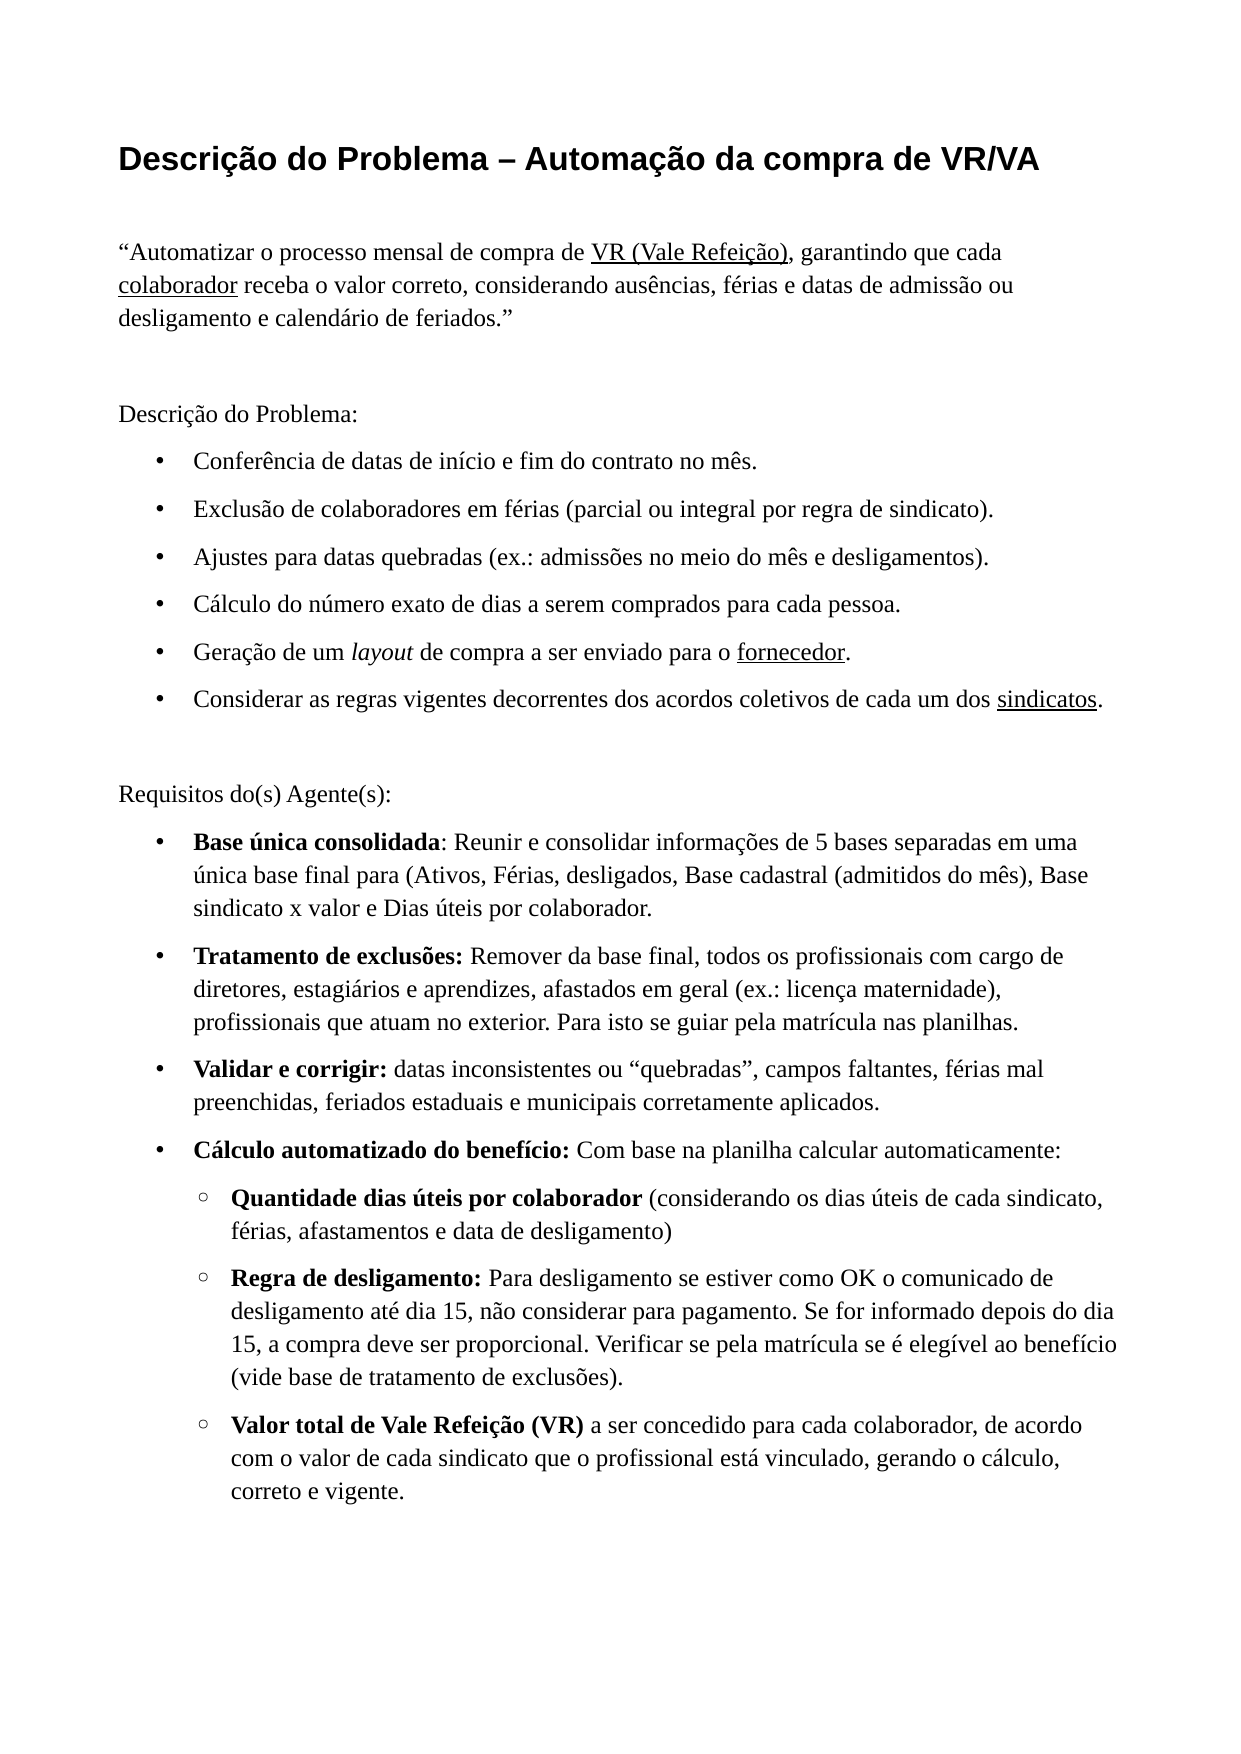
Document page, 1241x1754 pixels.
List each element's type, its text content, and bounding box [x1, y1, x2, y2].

text “Automatizar o processo mensal de compra de VR (Vale Refeição), garantindo que cada colaborador receba o valor correto, considerando ausências, férias e datas de admissão ou desligamento e calendário de feriados.” [118, 237, 1122, 332]
list Tratamento de exclusões: Remover da base final, todos os profissionais com cargo de diretores, estagiários e aprendizes, afastados em geral (ex.: licença maternidade), profissionais que atuam no exterior. Para isto se guiar pela matrícula nas planilhas. [156, 941, 1122, 1036]
list Cálculo do número exato de dias a serem comprados para cada pessoa. [156, 589, 1122, 618]
list Exclusão de colaboradores em férias (parcial ou integral por regra de sindicato). [156, 494, 1122, 523]
subtitle Descrição do Problema – Automação da compra de VR/VA [118, 139, 1122, 177]
list Conferência de datas de início e fim do contrato no mês. [156, 446, 1122, 475]
list Validar e corrigir: datas inconsistentes ou “quebradas”, campos faltantes, férias mal preenchidas, feriados estaduais e municipais corretamente aplicados. [156, 1054, 1122, 1116]
list Quantidade dias úteis por colaborador (considerando os dias úteis de cada sindicato, férias, afastamentos e data de desligamento) [193, 1183, 1122, 1244]
list Cálculo automatizado do benefício: Com base na planilha calcular automaticamente: [156, 1135, 1122, 1164]
text Requisitos do(s) Agente(s): [118, 779, 1122, 808]
list Ajustes para datas quebradas (ex.: admissões no meio do mês e desligamentos). [156, 542, 1122, 570]
list Considerar as regras vigentes decorrentes dos acordos coletivos de cada um dos sindicatos. [156, 684, 1122, 713]
text Descrição do Problema: [118, 399, 1122, 427]
list Geração de um layout de compra a ser enviado para o fornecedor. [156, 637, 1122, 666]
list Base única consolidada: Reunir e consolidar informações de 5 bases separadas em uma única base final para (Ativos, Férias, desligados, Base cadastral (admitidos do mês), Base sindicato x valor e Dias úteis por colaborador. [156, 827, 1122, 922]
list Valor total de Vale Refeição (VR) a ser concedido para cada colaborador, de acordo com o valor de cada sindicato que o profissional está vinculado, gerando o cálculo, correto e vigente. [193, 1410, 1122, 1505]
list Regra de desligamento: Para desligamento se estiver como OK o comunicado de desligamento até dia 15, não considerar para pagamento. Se for informado depois do dia 15, a compra deve ser proporcional. Verificar se pela matrícula se é elegível ao benefício (vide base de tratamento de exclusões). [193, 1263, 1122, 1391]
